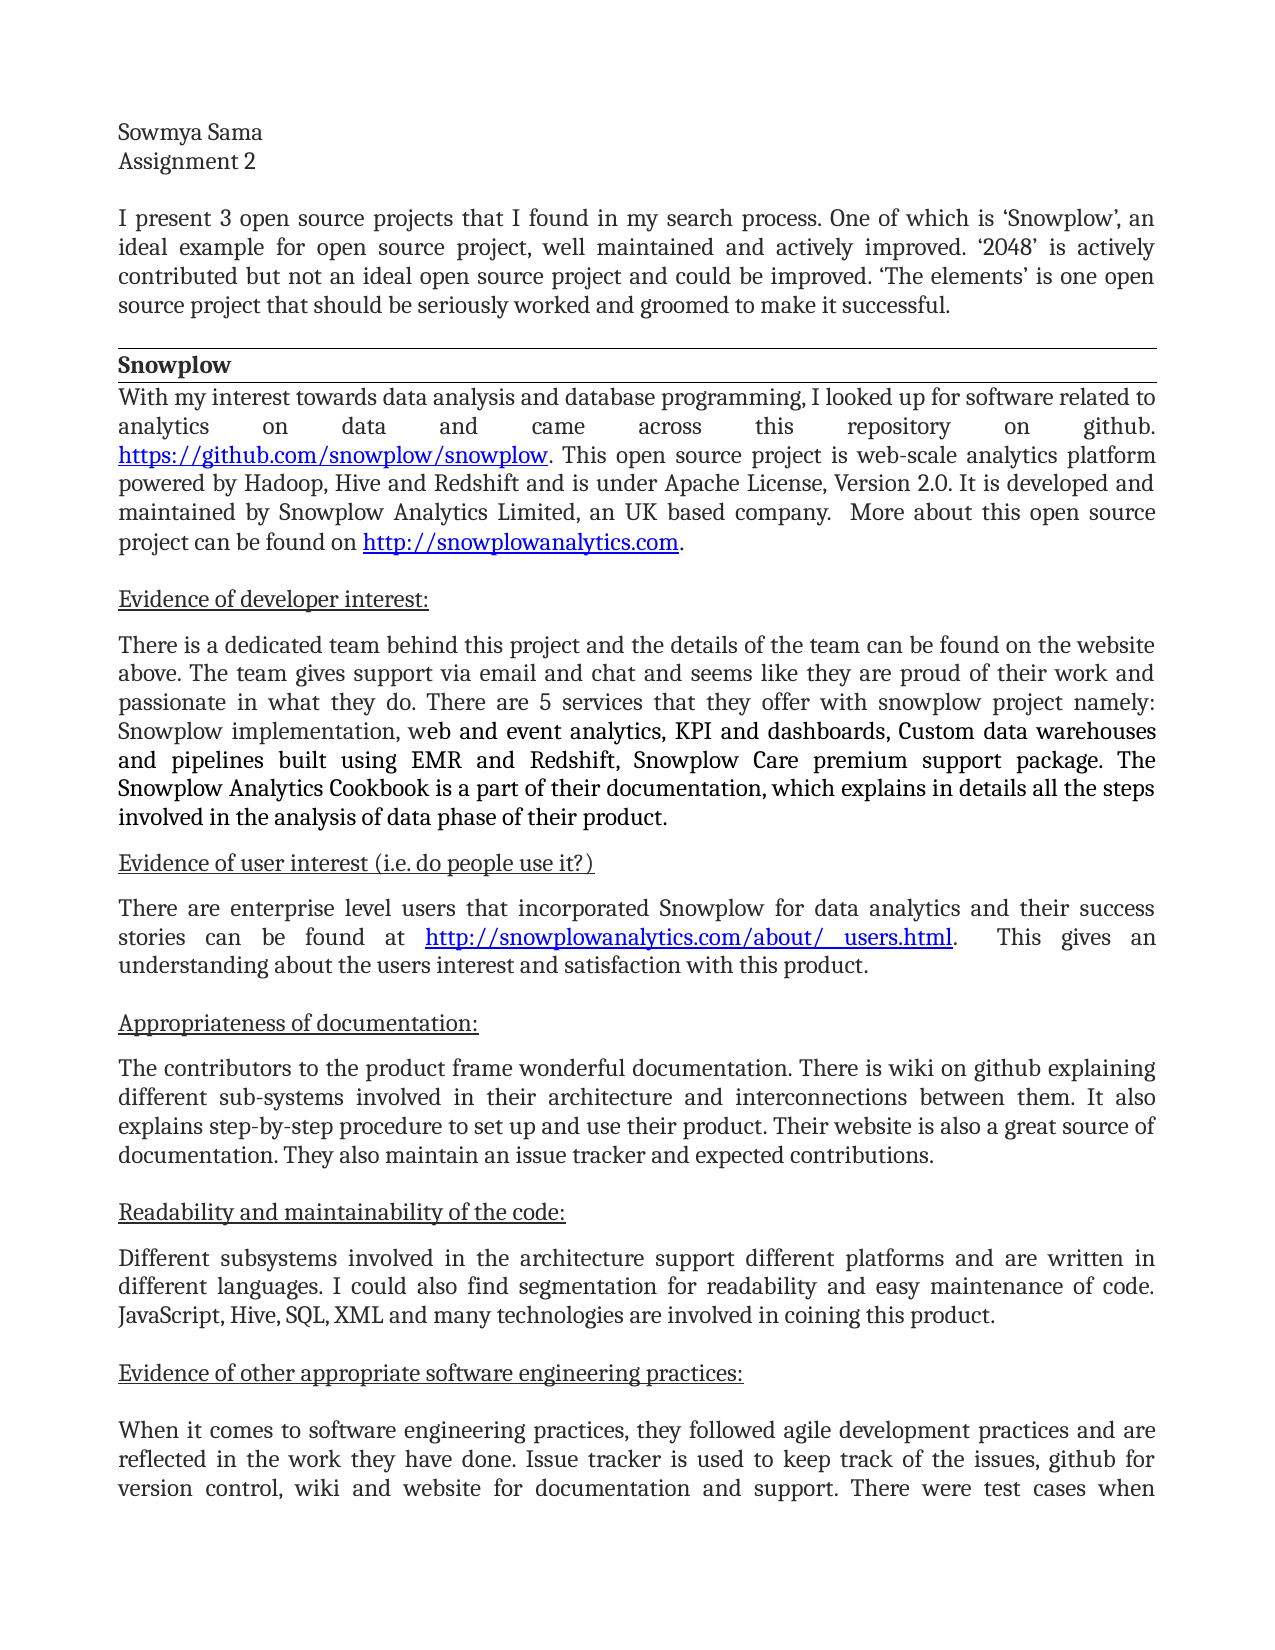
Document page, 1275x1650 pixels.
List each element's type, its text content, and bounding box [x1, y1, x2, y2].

text Evidence of user interest (i.e. do people use it?) [118, 848, 1157, 877]
text I present 3 open source projects that I found in my search process. One of which is ‘Snowplow’, an ideal example for open source project, well maintained and actively improved. ‘2048’ is actively contributed but not an ideal open source project and could be improved. ‘The elements’ is one open source project that should be seriously worked and groomed to make it successful. [118, 204, 1157, 319]
text Assignment 2 [118, 147, 1157, 176]
list Readability and maintainability of the code: [118, 1198, 1157, 1227]
text Evidence of other appropriate software engineering practices: [118, 1358, 1157, 1387]
list Appropriateness of documentation: [118, 1009, 1157, 1038]
text With my interest towards data analysis and database programming, I looked up for software related to analytics on data and came across this repository on github. https://github.com/snowplow/snowplow. This open source project is web-scale analytics platform powered by Hadoop, Hive and Redshift and is under Apache License, Version 2.0. It is developed and maintained by Snowplow Analytics Limited, an UK based company. More about this open source project can be found on http://snowplowanalytics.com. [118, 383, 1157, 556]
text There are enterprise level users that incorporated Snowplow for data analytics and their success stories can be found at http://snowplowanalytics.com/about/ users.html. This gives an understanding about the users interest and satisfaction with this product. [118, 894, 1157, 980]
text When it comes to software engineering practices, they followed agile development practices and are reflected in the work they have done. Issue tracker is used to keep track of the issues, github for version control, wiki and website for documentation and support. There were test cases when [118, 1416, 1157, 1502]
text Snowplow [118, 349, 1157, 382]
text The contributors to the product frame wonderful documentation. There is wiki on github explaining different sub-systems involved in their architecture and interconnections between them. It also explains step-by-step procedure to set up and use their product. Their website is also a great source of documentation. They also maintain an issue tracker and expected contributions. [118, 1054, 1157, 1169]
list There is a dedicated team behind this project and the details of the team can be found on the website above. The team gives support via email and chat and seems like they are proud of their work and passionate in what they do. There are 5 services that they offer with snowplow project namely: Snowplow implementation, web and event analytics, KPI and dashboards, Custom data warehouses and pipelines built using EMR and Redshift, Snowplow Care premium support package. The Snowplow Analytics Cookbook is a part of their documentation, which explains in details all the steps involved in the analysis of data phase of their product. [118, 631, 1157, 832]
text Evidence of developer interest: [118, 585, 1157, 614]
text Different subsystems involved in the architecture support different platforms and are written in different languages. I could also find segmentation for readability and easy maintenance of code. JavaScript, Hive, SQL, XML and many technologies are involved in coining this product. [118, 1243, 1157, 1330]
text Sowmya Sama [118, 118, 1157, 147]
